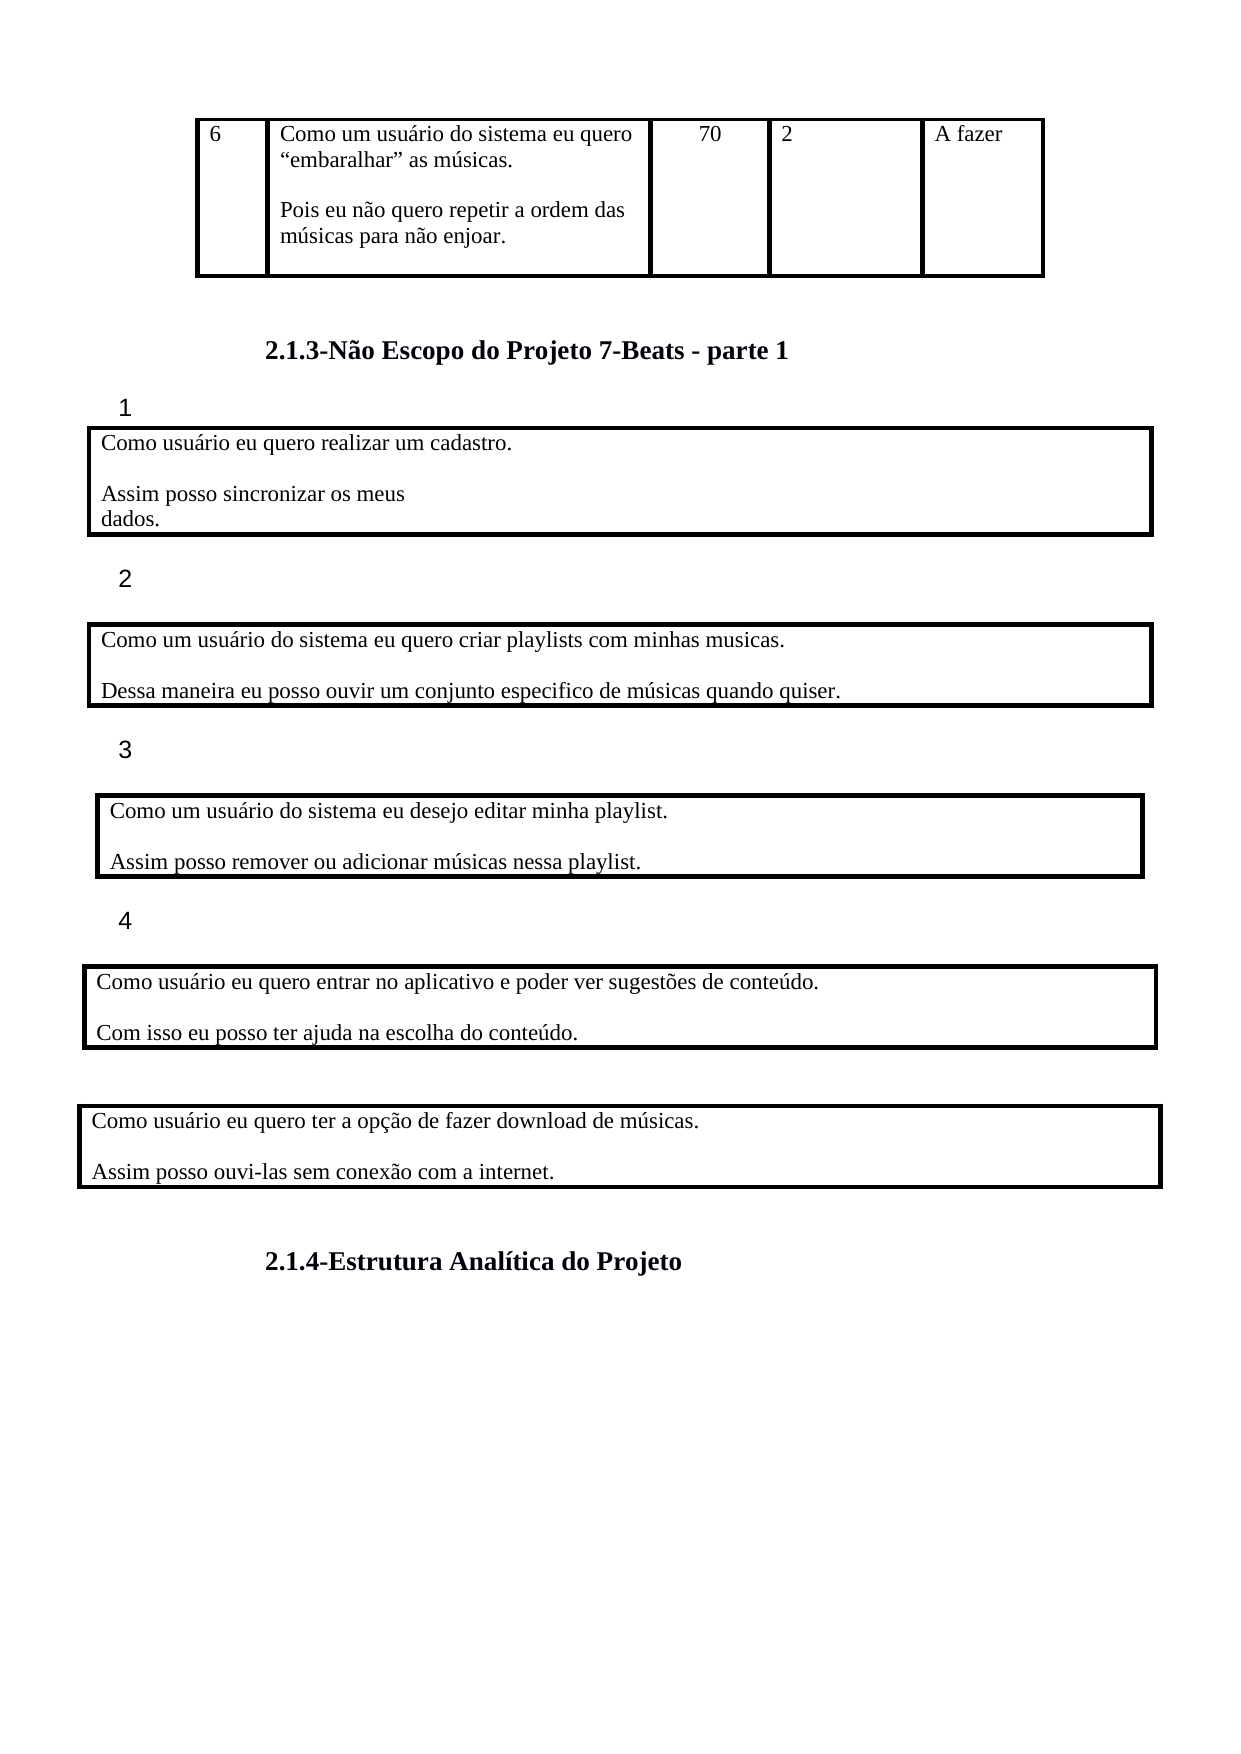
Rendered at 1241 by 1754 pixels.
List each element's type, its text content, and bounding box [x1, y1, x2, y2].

text 2 [118, 565, 1122, 593]
table_cell 2 [772, 121, 920, 274]
table_cell Como um usuário do sistema eu quero “embaralhar” as músicas. Pois eu não quero repetir a ordem das músicas para não enjoar. [270, 121, 648, 274]
text 1 [118, 393, 1122, 421]
table_header Como usuário eu quero ter a opção de fazer download de músicas. Assim posso ouvi-las sem conexão com a internet. [82, 1108, 1158, 1184]
table_header Como usuário eu quero entrar no aplicativo e poder ver sugestões de conteúdo. Com isso eu posso ter ajuda na escolha do conteúdo. [87, 969, 1154, 1045]
text 3 [118, 736, 1122, 764]
table_header Como usuário eu quero realizar um cadastro. Assim posso sincronizar os meus dados. [91, 430, 1149, 532]
table_cell 70 [653, 121, 767, 274]
text 4 [118, 907, 1122, 935]
table_cell A fazer [925, 121, 1041, 274]
subtitle 2.1.3-Não Escopo do Projeto 7-Beats - parte 1 [265, 335, 1122, 365]
table_cell 6 [200, 121, 265, 274]
table_header Como um usuário do sistema eu quero criar playlists com minhas musicas. Dessa maneira eu posso ouvir um conjunto especifico de músicas quando quiser. [91, 627, 1149, 703]
subtitle 2.1.4-Estrutura Analítica do Projeto [265, 1246, 1122, 1276]
table_header Como um usuário do sistema eu desejo editar minha playlist. Assim posso remover ou adicionar músicas nessa playlist. [100, 798, 1140, 874]
